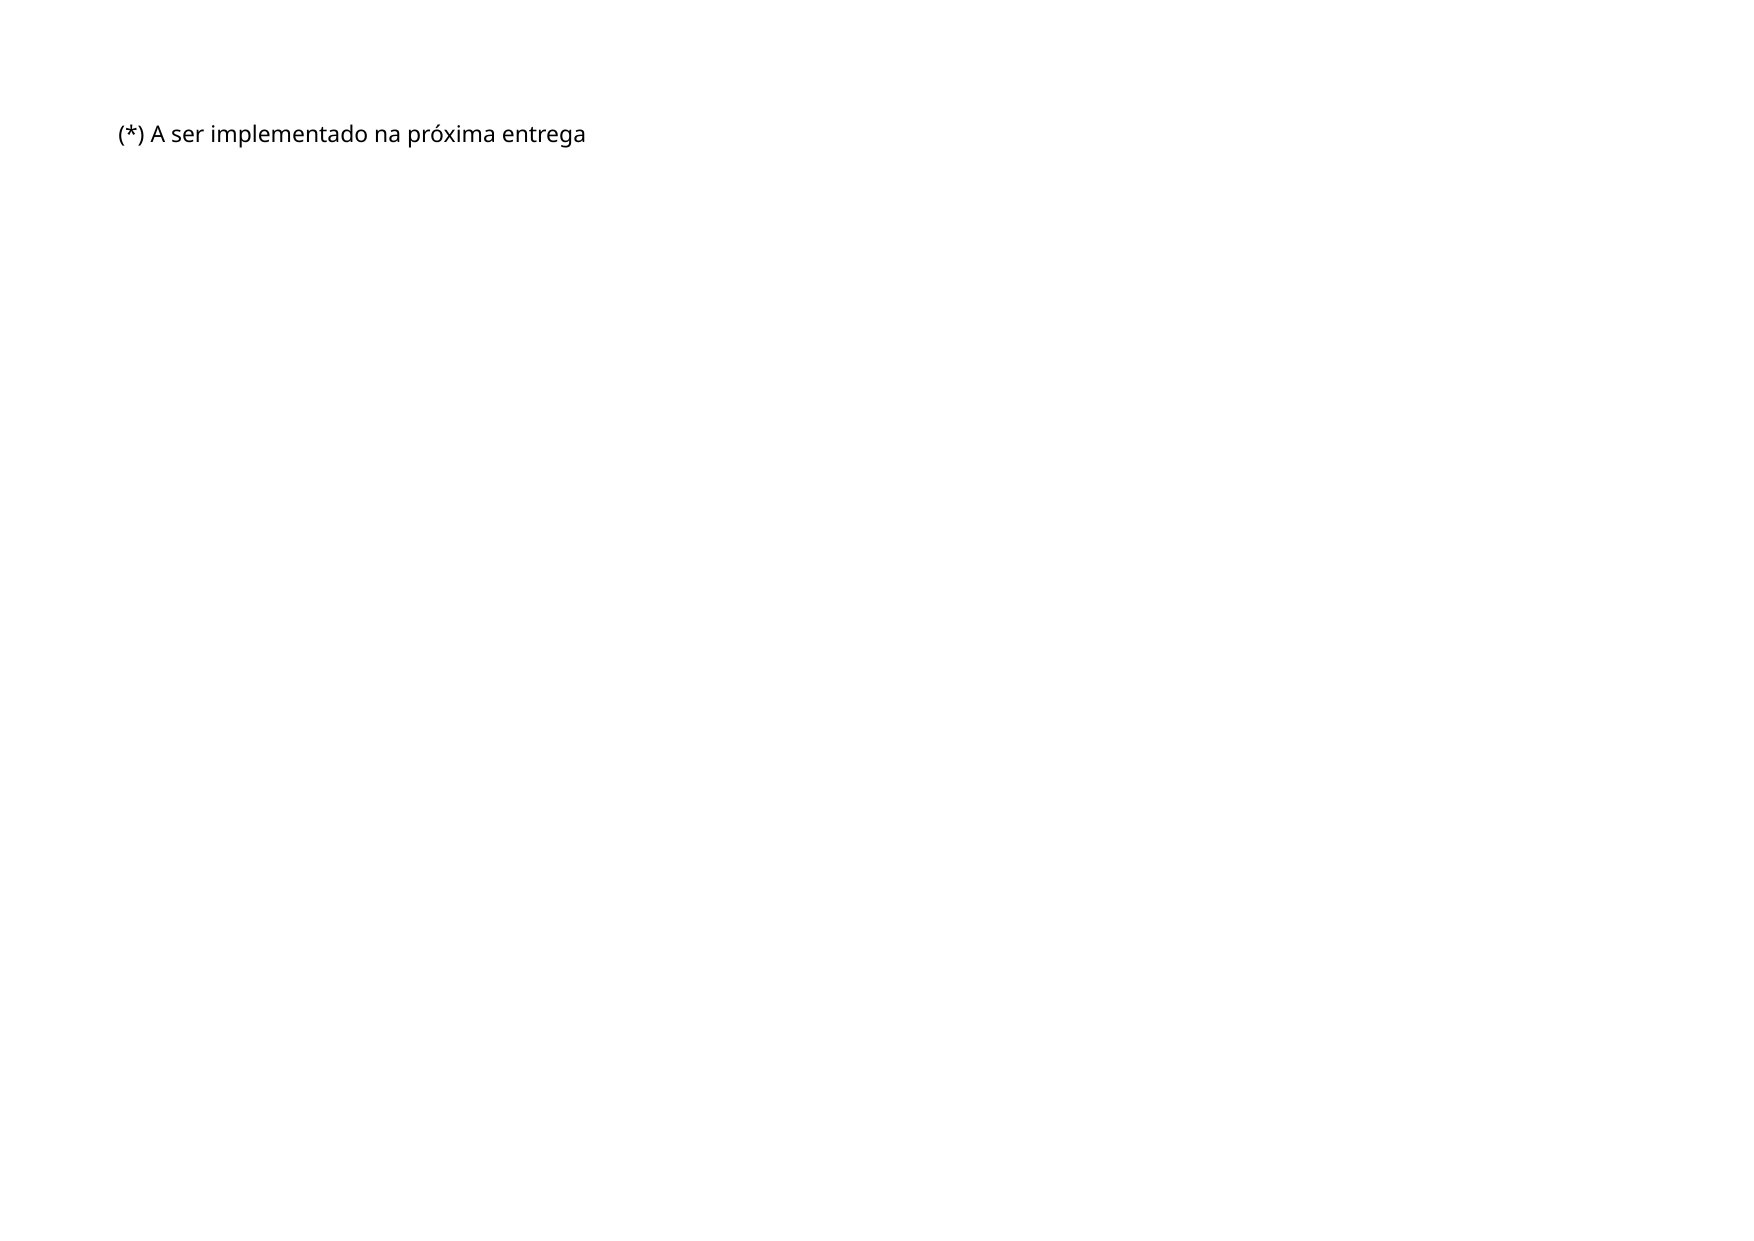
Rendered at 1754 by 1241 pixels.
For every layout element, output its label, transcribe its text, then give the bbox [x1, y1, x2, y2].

text (*) A ser implementado na próxima entrega [118, 118, 1636, 149]
